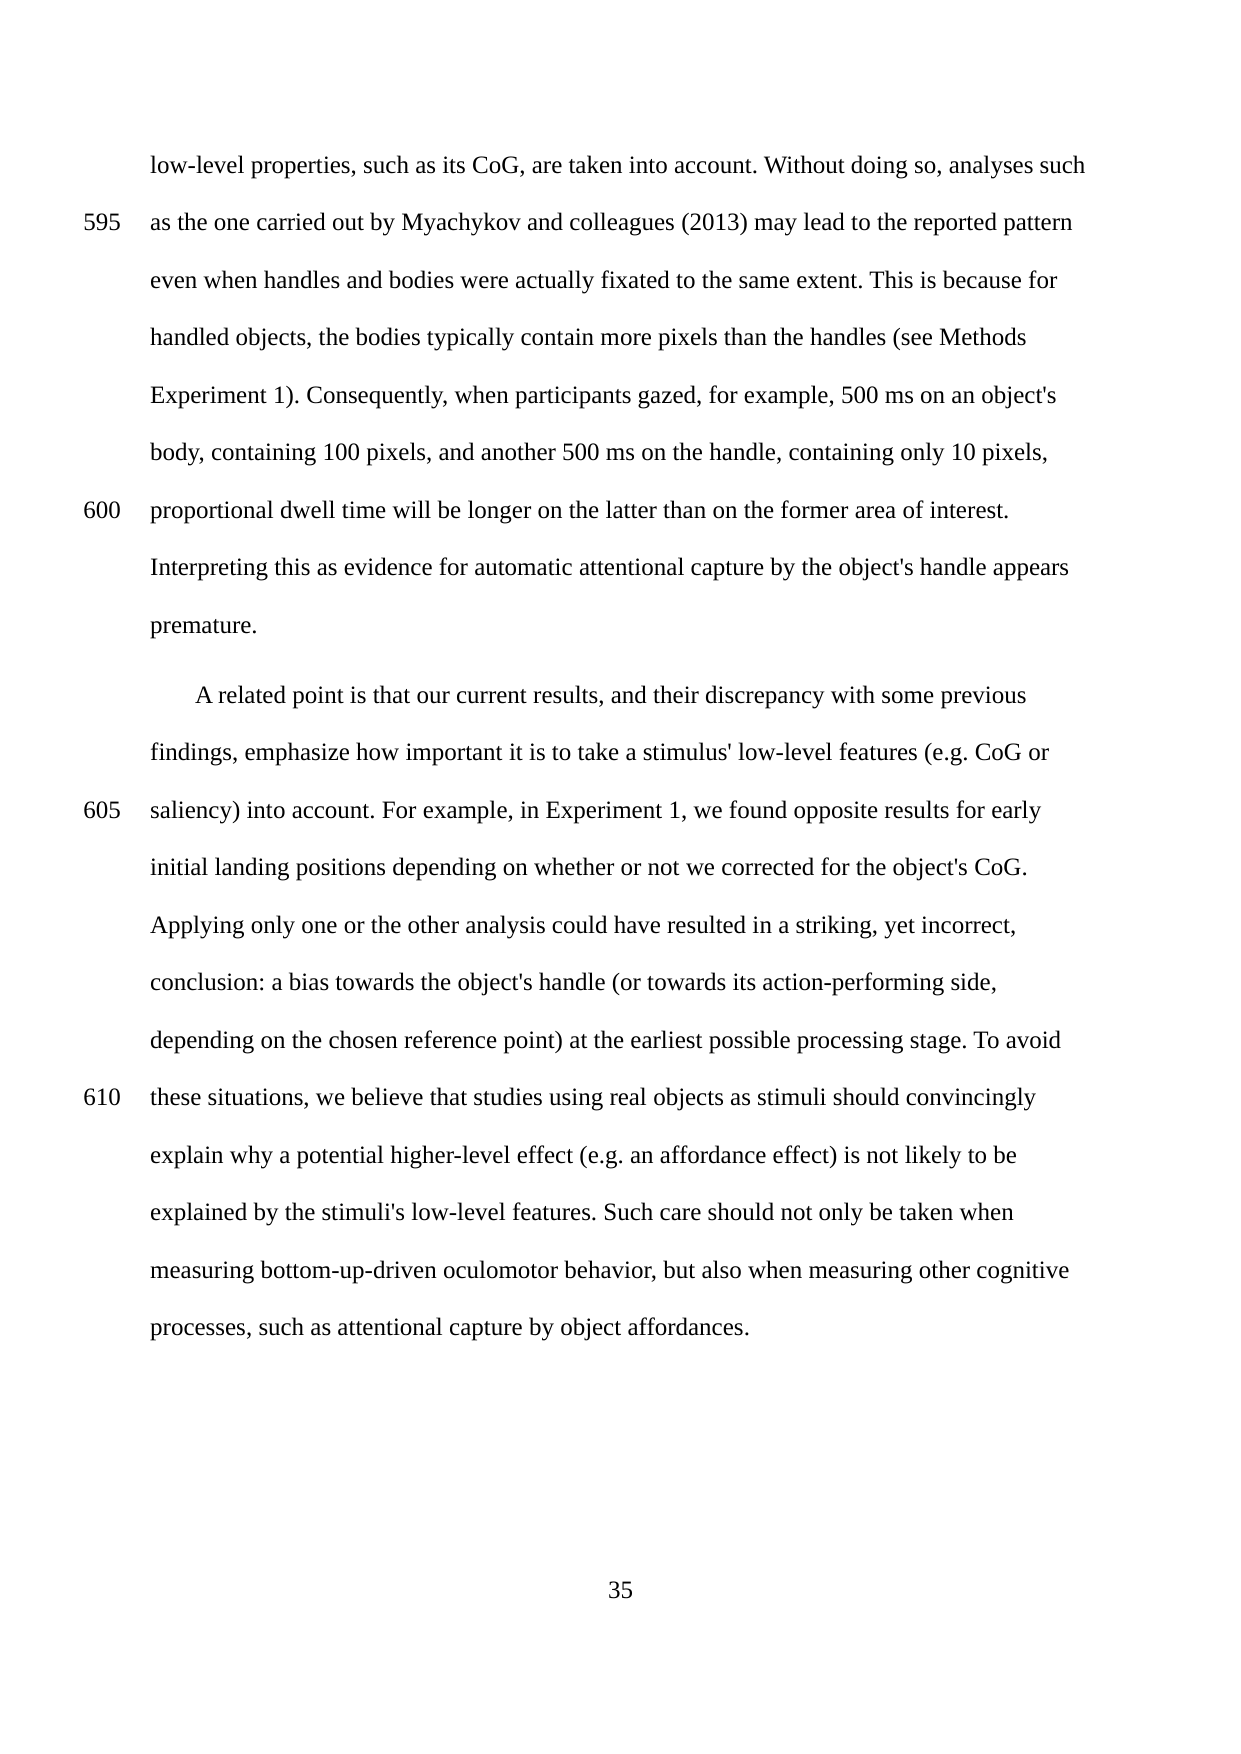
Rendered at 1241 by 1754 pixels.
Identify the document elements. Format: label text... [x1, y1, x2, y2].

text A related point is that our current results, and their discrepancy with some previous findings, emphasize how important it is to take a stimulus' low-level features (e.g. CoG or saliency) into account. For example, in Experiment 1, we found opposite results for early initial landing positions depending on whether or not we corrected for the object's CoG. Applying only one or the other analysis could have resulted in a striking, yet incorrect, conclusion: a bias towards the object's handle (or towards its action-performing side, depending on the chosen reference point) at the earliest possible processing stage. To avoid these situations, we believe that studies using real objects as stimuli should convincingly explain why a potential higher-level effect (e.g. an affordance effect) is not likely to be explained by the stimuli's low-level features. Such care should not only be taken when measuring bottom-up-driven oculomotor behavior, but also when measuring other cognitive processes, such as attentional capture by object affordances. [150, 680, 1091, 1341]
text low-level properties, such as its CoG, are taken into account. Without doing so, analyses such as the one carried out by Myachykov and colleagues (2013) may lead to the reported pattern even when handles and bodies were actually fixated to the same extent. This is because for handled objects, the bodies typically contain more pixels than the handles (see Methods Experiment 1). Consequently, when participants gazed, for example, 500 ms on an object's body, containing 100 pixels, and another 500 ms on the handle, containing only 10 pixels, proportional dwell time will be longer on the latter than on the former area of interest. Interpreting this as evidence for automatic attentional capture by the object's handle appears premature. [150, 150, 1091, 639]
